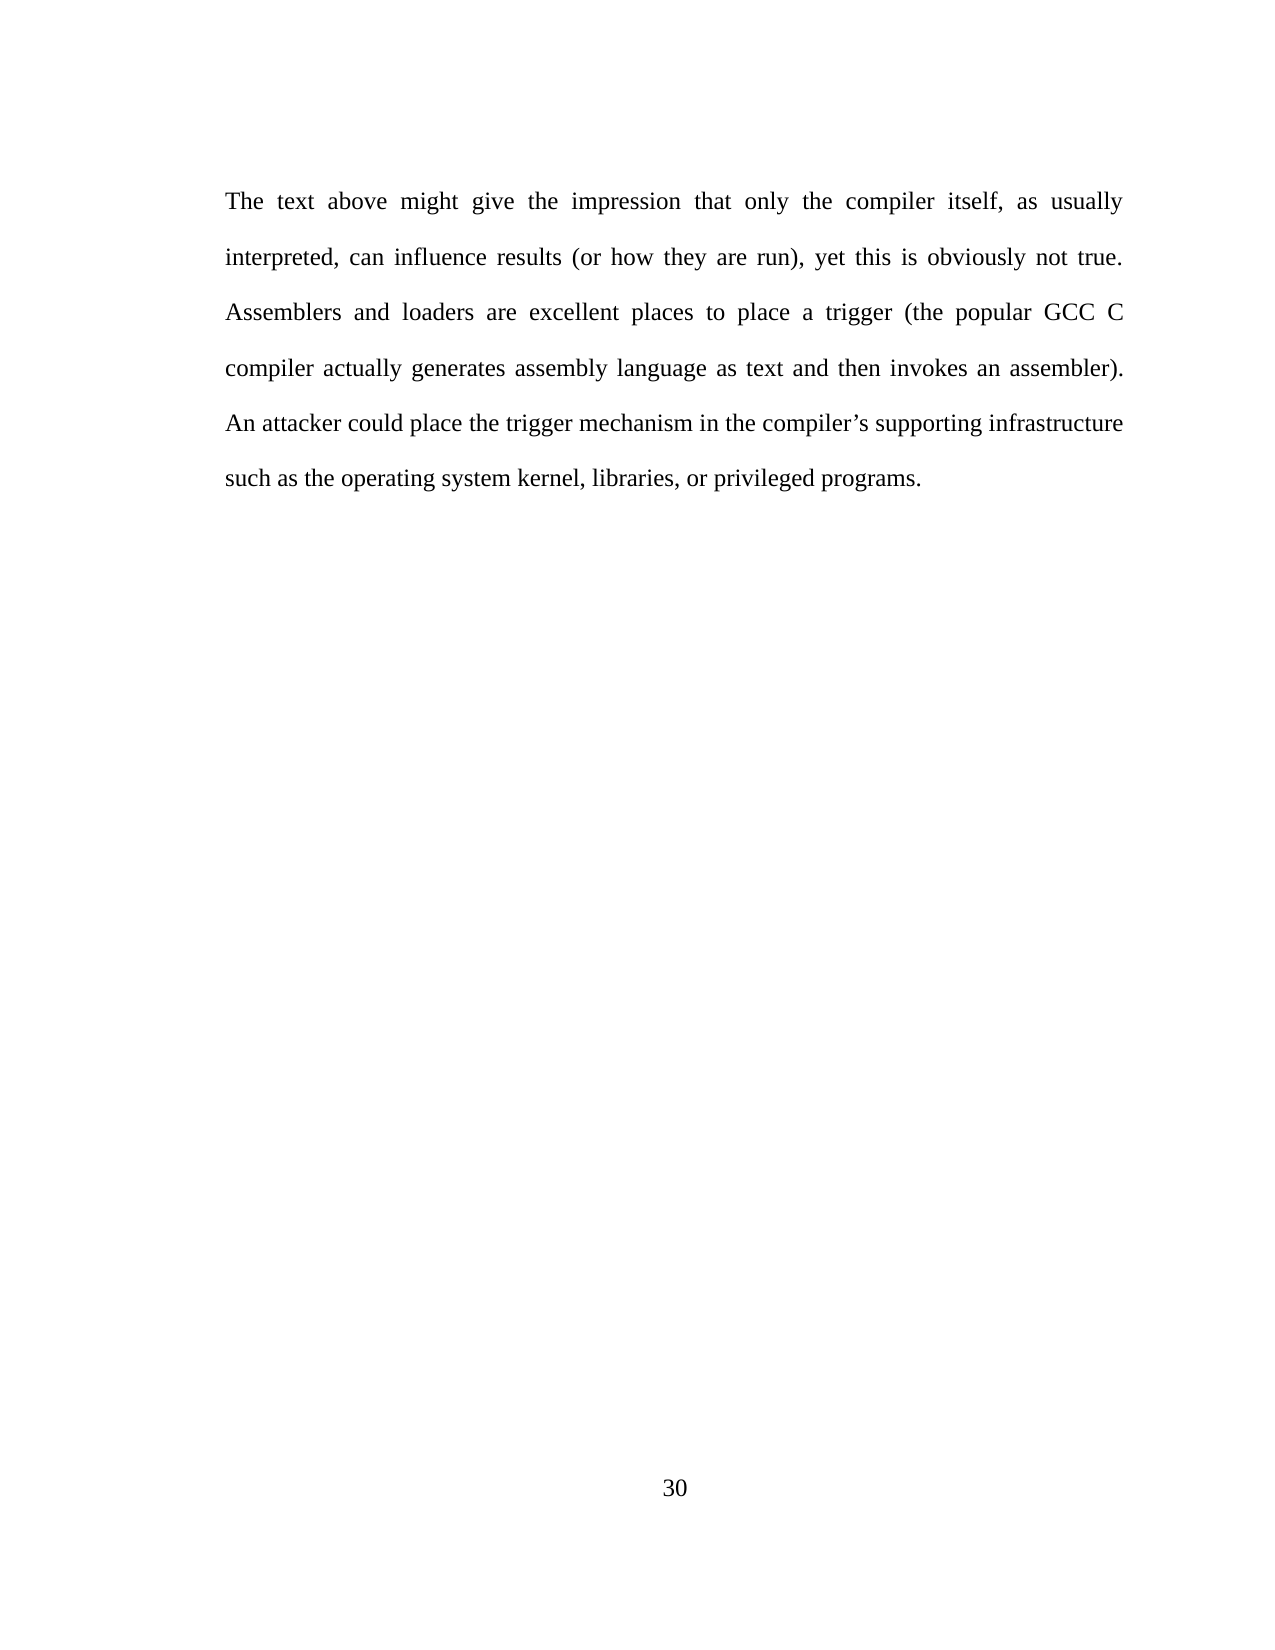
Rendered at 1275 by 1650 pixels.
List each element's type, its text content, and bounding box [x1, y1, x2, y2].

text The text above might give the impression that only the compiler itself, as usually interpreted, can influence results (or how they are run), yet this is obviously not true. Assemblers and loaders are excellent places to place a trigger (the popular GCC C compiler actually generates assembly language as text and then invokes an assembler). An attacker could place the trigger mechanism in the compiler’s supporting infrastructure such as the operating system kernel, libraries, or privileged programs. [225, 187, 1125, 492]
